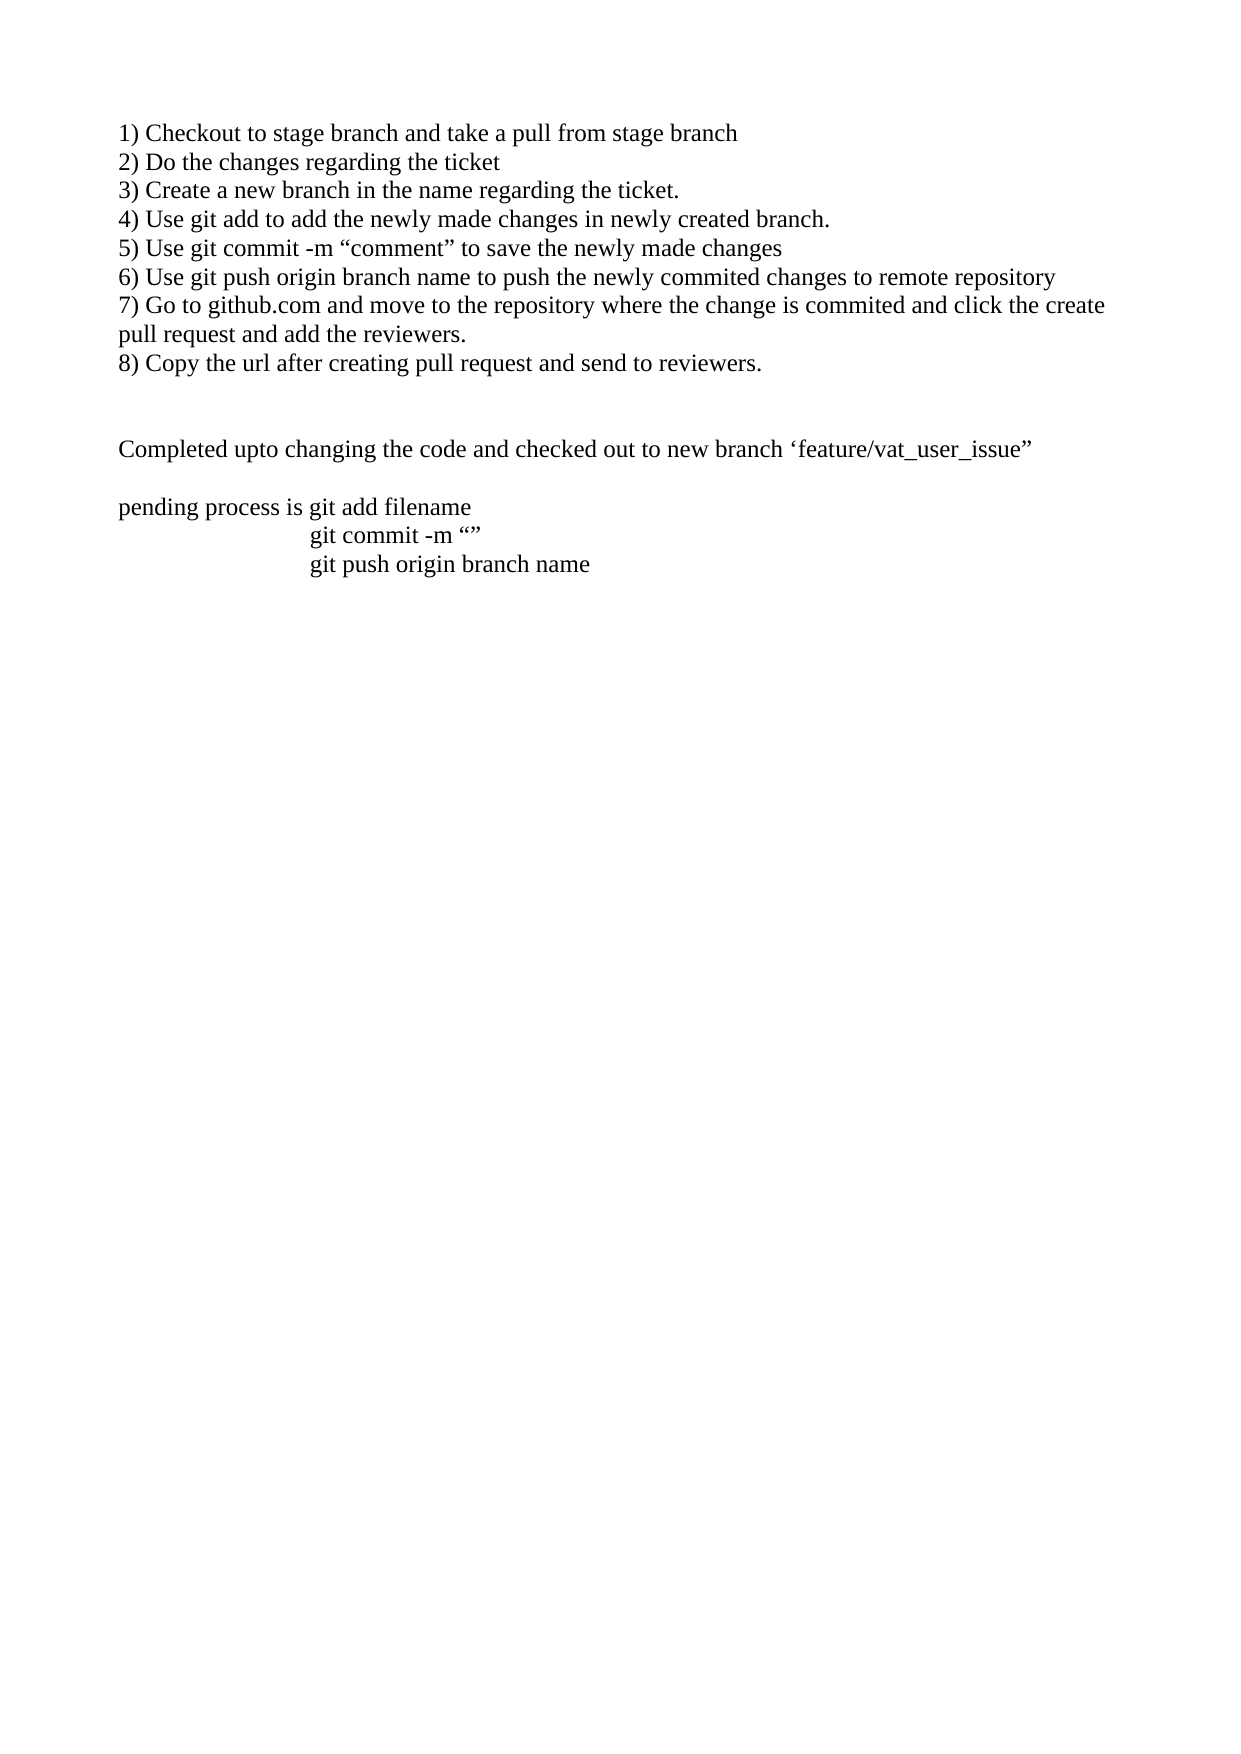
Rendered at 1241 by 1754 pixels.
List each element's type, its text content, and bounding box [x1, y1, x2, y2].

text pending process is git add filename [118, 492, 1122, 521]
text git commit -m “” [118, 521, 1122, 549]
text 2) Do the changes regarding the ticket [118, 147, 1122, 176]
text 4) Use git add to add the newly made changes in newly created branch. [118, 204, 1122, 233]
text 1) Checkout to stage branch and take a pull from stage branch [118, 118, 1122, 147]
text 8) Copy the url after creating pull request and send to reviewers. [118, 348, 1122, 377]
text 7) Go to github.com and move to the repository where the change is commited and click the create pull request and add the reviewers. [118, 291, 1122, 348]
text Completed upto changing the code and checked out to new branch ‘feature/vat_user_issue” [118, 434, 1122, 463]
text 5) Use git commit -m “comment” to save the newly made changes [118, 233, 1122, 262]
text 3) Create a new branch in the name regarding the ticket. [118, 176, 1122, 204]
text git push origin branch name [118, 549, 1122, 578]
text 6) Use git push origin branch name to push the newly commited changes to remote repository [118, 262, 1122, 291]
